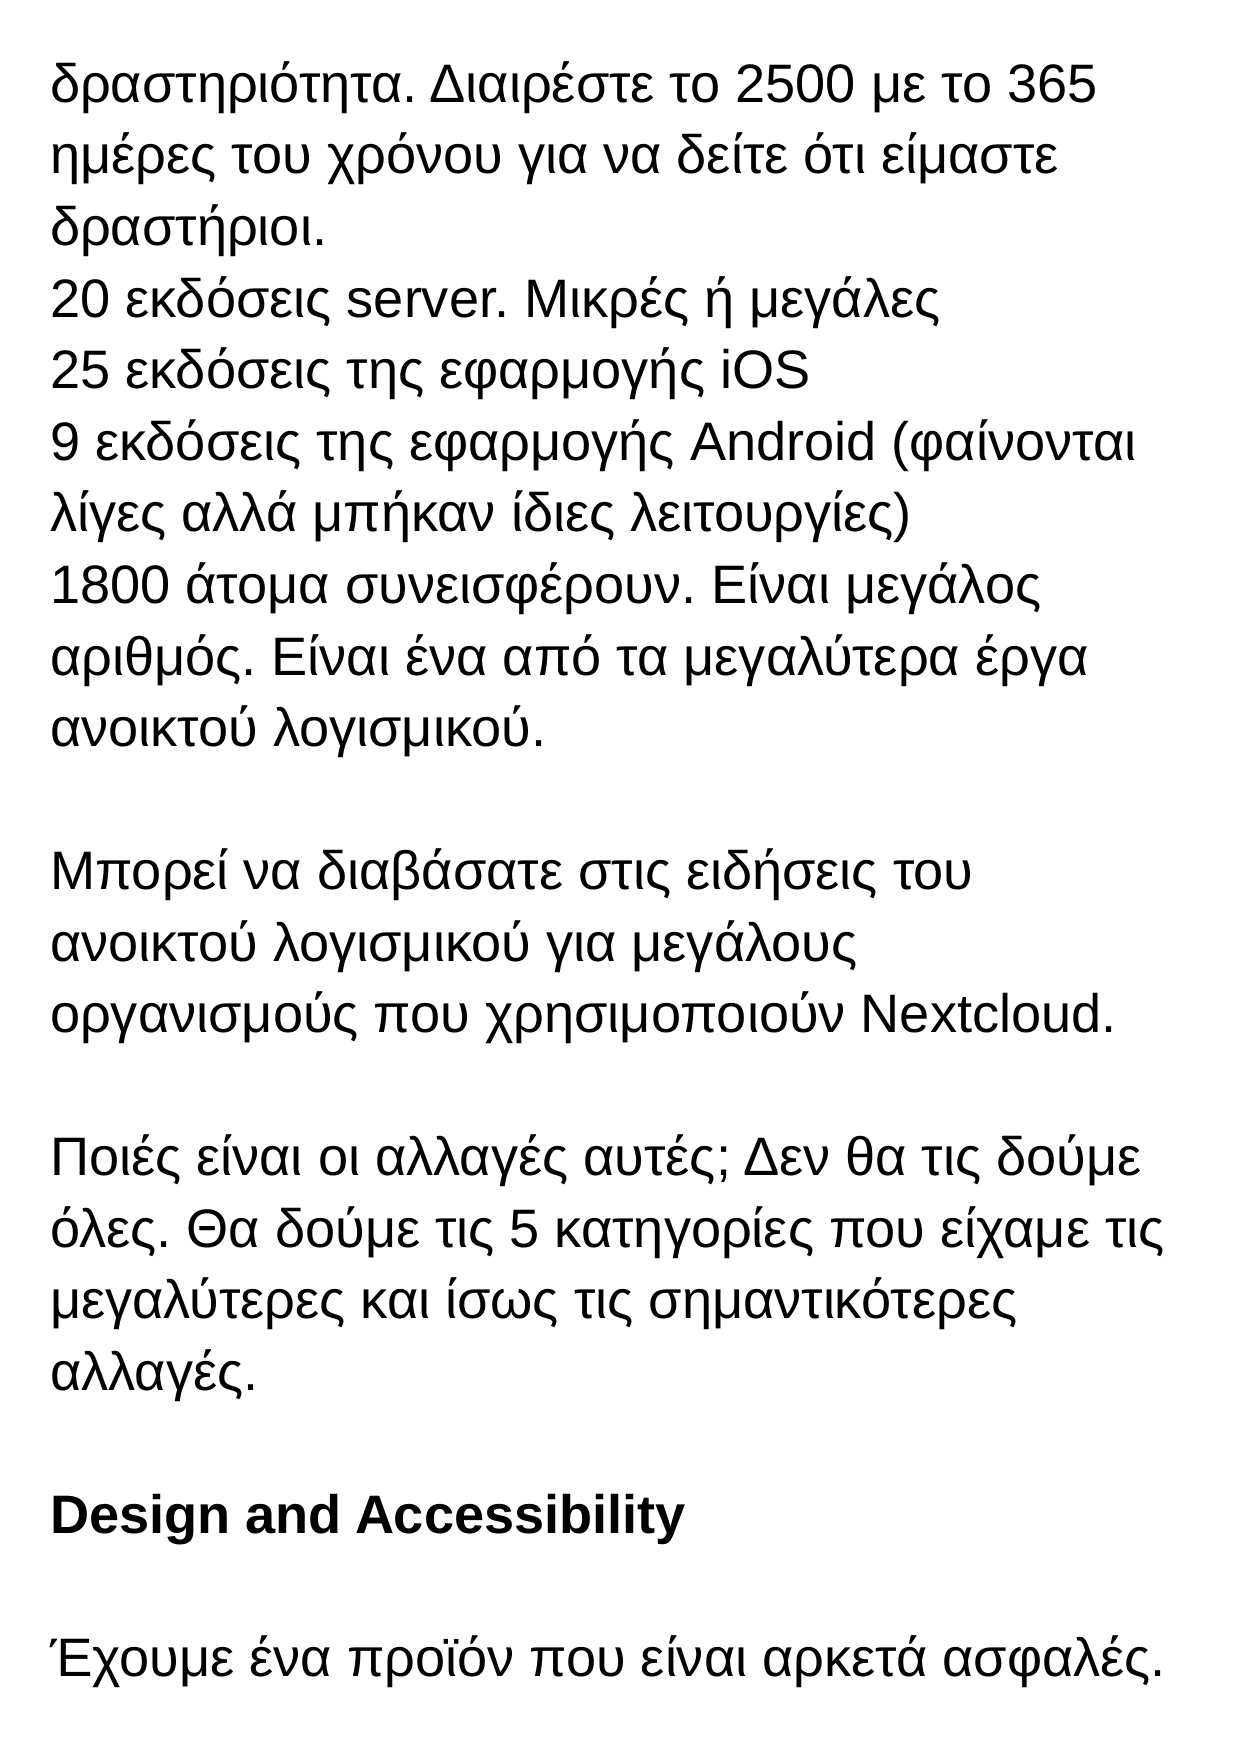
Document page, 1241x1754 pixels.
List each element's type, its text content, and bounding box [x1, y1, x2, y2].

text 20 εκδόσεις server. Μικρές ή μεγάλες [50, 266, 1178, 328]
text Έχουμε ένα προϊόν που είναι αρκετά ασφαλές. [50, 1626, 1178, 1688]
text δραστηριότητα. Διαιρέστε το 2500 με το 365 ημέρες του χρόνου για να δείτε ότι είμαστε δραστήριοι. [50, 52, 1178, 257]
text Design and Accessibility [50, 1483, 1178, 1545]
text 25 εκδόσεις της εφαρμογής iOS [50, 338, 1178, 400]
text Μπορεί να διαβάσατε στις ειδήσεις του ανοικτού λογισμικού για μεγάλους οργανισμούς που χρησιμοποιούν Nextcloud. [50, 839, 1178, 1044]
text 9 εκδόσεις της εφαρμογής Android (φαίνονται λίγες αλλά μπήκαν ίδιες λειτουργίες) [50, 409, 1178, 543]
text 1800 άτομα συνεισφέρουν. Είναι μεγάλος αριθμός. Είναι ένα από τα μεγαλύτερα έργα ανοικτού λογισμικού. [50, 552, 1178, 758]
text Ποιές είναι οι αλλαγές αυτές; Δεν θα τις δούμε όλες. Θα δούμε τις 5 κατηγορίες που είχαμε τις μεγαλύτερες και ίσως τις σημαντικότερες αλλαγές. [50, 1125, 1178, 1402]
